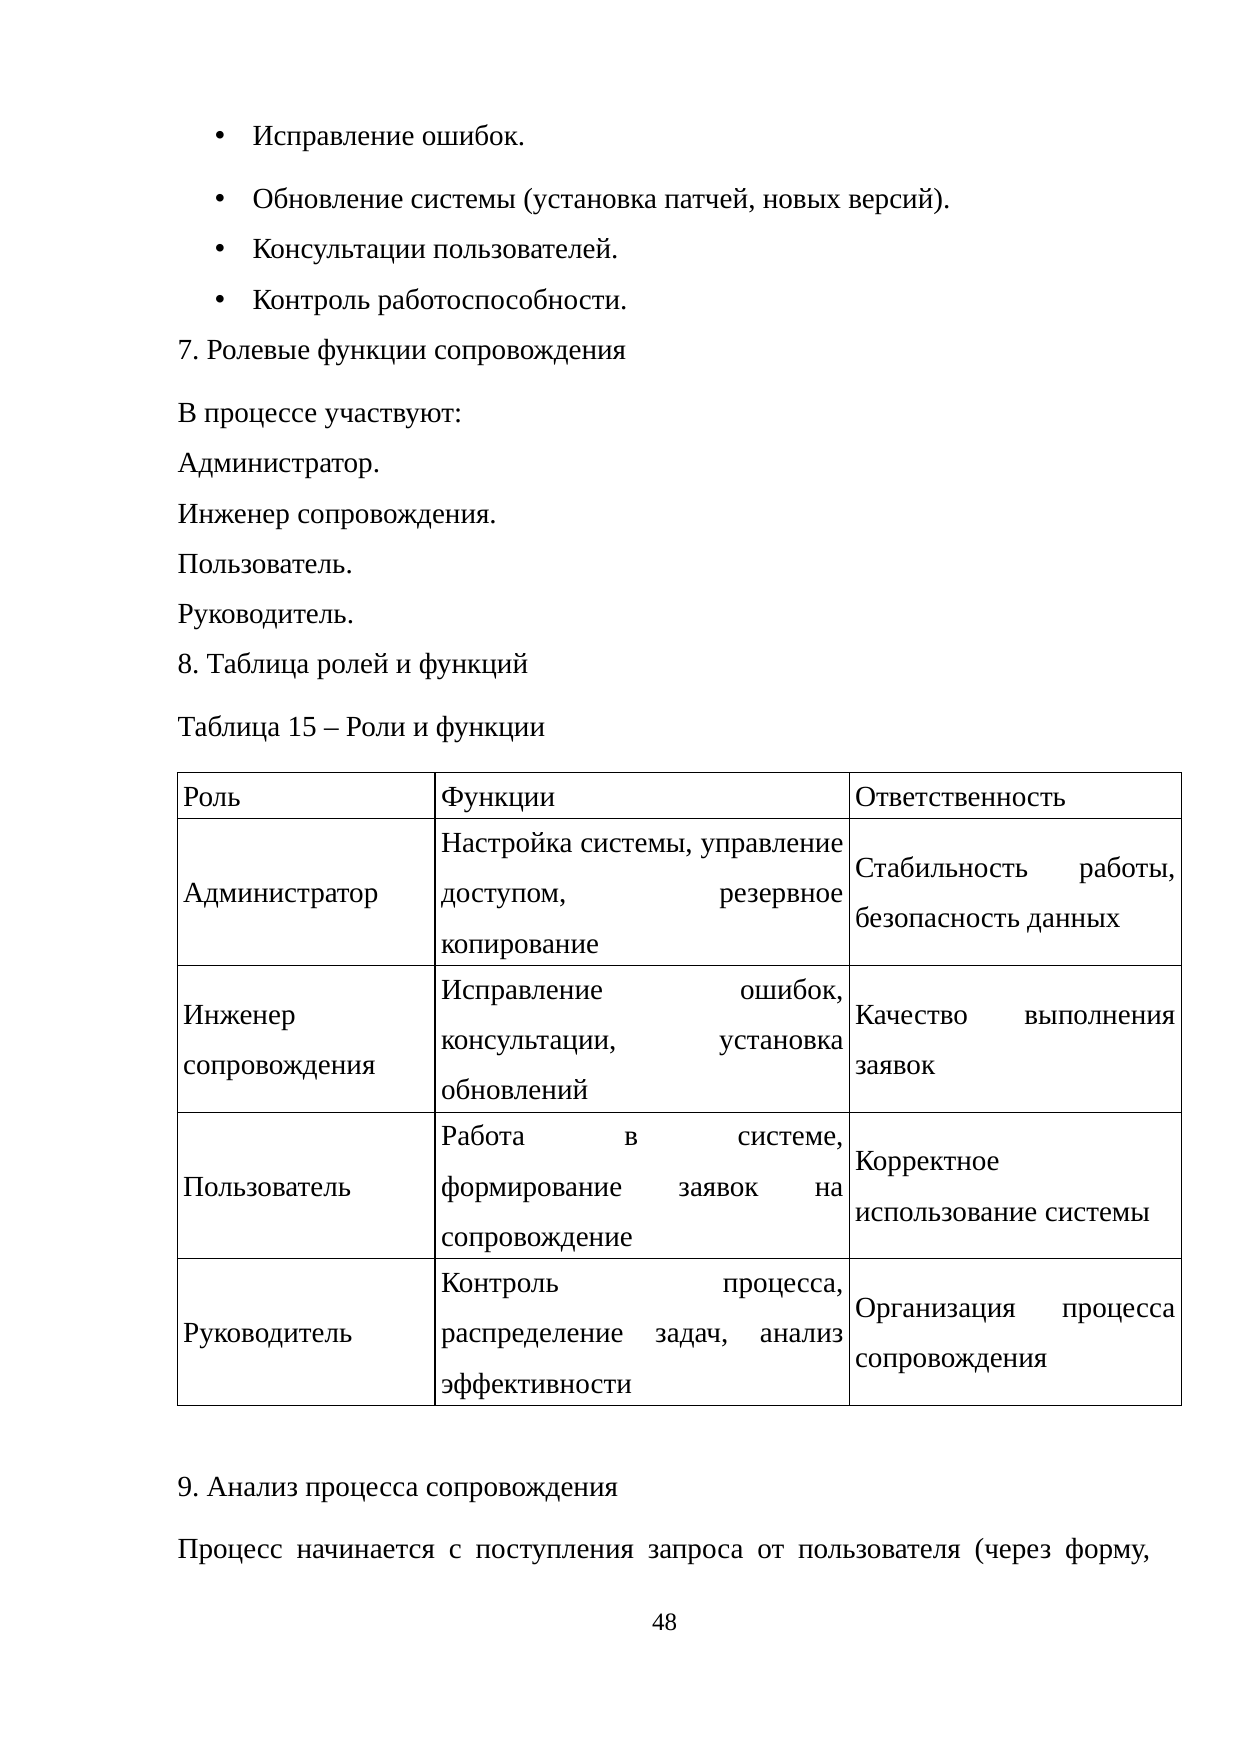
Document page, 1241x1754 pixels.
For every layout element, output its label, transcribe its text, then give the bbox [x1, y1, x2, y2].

text 8. Таблица ролей и функций [177, 647, 1152, 680]
text Пользователь. [177, 546, 1152, 579]
text Таблица 15 – Роли и функции [177, 709, 1152, 743]
list Контроль работоспособности. [215, 282, 1152, 316]
text Администратор. [177, 445, 1152, 479]
table_cell Организация процесса сопровождения [850, 1259, 1181, 1405]
table_cell Исправление ошибок, консультации, установка обновлений [436, 966, 849, 1112]
text Процесс начинается с поступления запроса от пользователя (через форму, [177, 1532, 1152, 1565]
text 7. Ролевые функции сопровождения [177, 332, 1152, 366]
table_header Ответственность [850, 773, 1181, 818]
text 9. Анализ процесса сопровождения [177, 1469, 1152, 1502]
table_cell Стабильность работы, безопасность данных [850, 819, 1181, 965]
table_header Функции [436, 773, 849, 818]
table_cell Пользователь [178, 1113, 434, 1258]
table_cell Работа в системе, формирование заявок на сопровождение [436, 1113, 849, 1258]
text В процессе участвуют: [177, 395, 1152, 429]
table_cell Корректное использование системы [850, 1113, 1181, 1258]
table_cell Настройка системы, управление доступом, резервное копирование [436, 819, 849, 965]
table_header Роль [178, 773, 434, 818]
text Инженер сопровождения. [177, 496, 1152, 529]
table_cell Администратор [178, 819, 434, 965]
table_cell Контроль процесса, распределение задач, анализ эффективности [436, 1259, 849, 1405]
table_cell Руководитель [178, 1259, 434, 1405]
list Консультации пользователей. [215, 231, 1152, 265]
list Обновление системы (установка патчей, новых версий). [215, 181, 1152, 215]
table_cell Инженер сопровождения [178, 966, 434, 1112]
text Руководитель. [177, 596, 1152, 630]
table_cell Качество выполнения заявок [850, 966, 1181, 1112]
list Исправление ошибок. [215, 118, 1152, 152]
